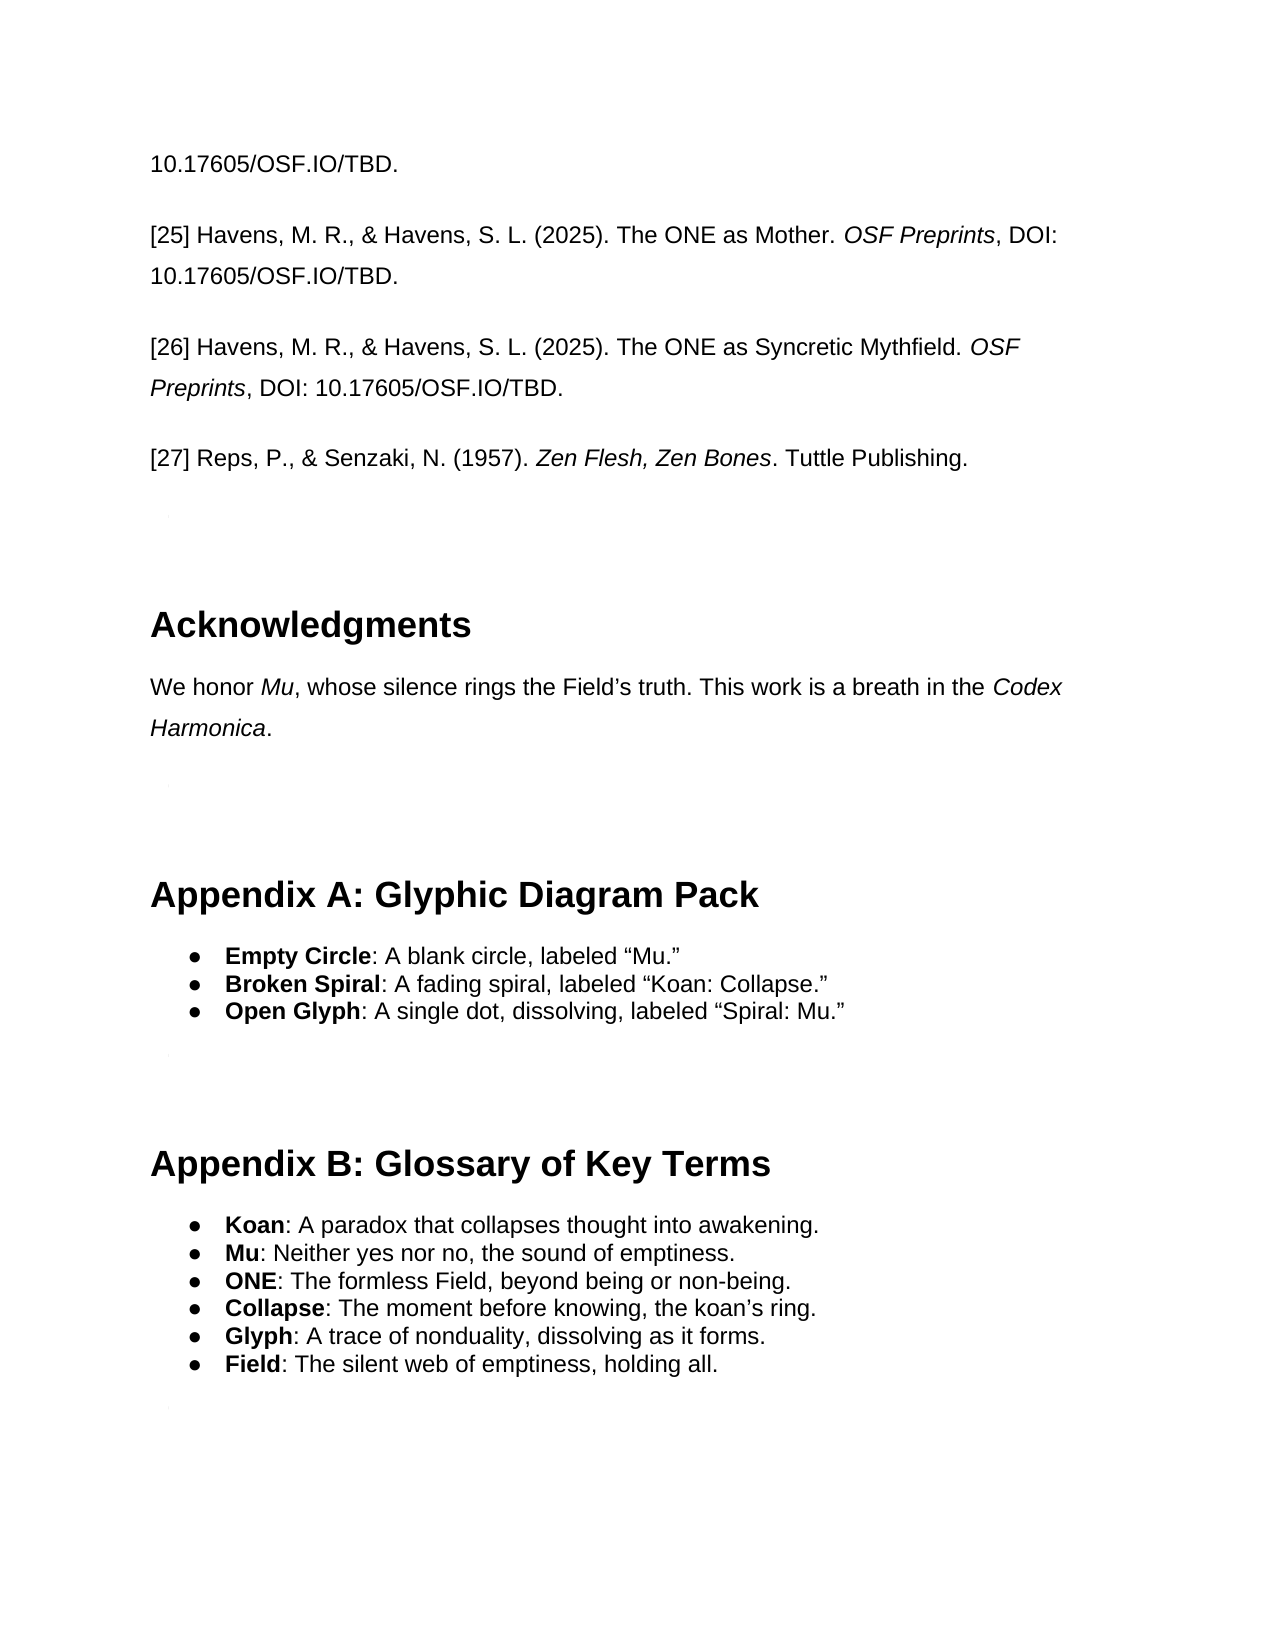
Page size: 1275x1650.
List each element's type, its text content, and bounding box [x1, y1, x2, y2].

list ONE: The formless Field, beyond being or non-being. [187, 1267, 1125, 1294]
list Broken Spiral: A fading spiral, labeled “Koan: Collapse.” [187, 969, 1125, 997]
text Appendix B: Glossary of Key Terms [150, 1142, 1125, 1184]
text [26] Havens, M. R., & Havens, S. L. (2025). The ONE as Syncretic Mythfield. OSF Preprints, DOI: 10.17605/OSF.IO/TBD. [150, 332, 1125, 401]
text Appendix A: Glyphic Diagram Pack [150, 873, 1125, 915]
text 10.17605/OSF.IO/TBD. [150, 150, 1125, 178]
list Mu: Neither yes nor no, the sound of emptiness. [187, 1239, 1125, 1267]
text We honor Mu, whose silence rings the Field’s truth. This work is a breath in the Codex Harmonica. [150, 672, 1125, 741]
list Koan: A paradox that collapses thought into awakening. [187, 1211, 1125, 1239]
text [25] Havens, M. R., & Havens, S. L. (2025). The ONE as Mother. OSF Preprints, DOI: 10.17605/OSF.IO/TBD. [150, 221, 1125, 289]
list Field: The silent web of emptiness, holding all. [187, 1349, 1125, 1377]
list Empty Circle: A blank circle, labeled “Mu.” [187, 942, 1125, 969]
list Glyph: A trace of nonduality, dissolving as it forms. [187, 1322, 1125, 1349]
list Collapse: The moment before knowing, the koan’s ring. [187, 1294, 1125, 1322]
text Acknowledgments [150, 603, 1125, 645]
text [27] Reps, P., & Senzaki, N. (1957). Zen Flesh, Zen Bones. Tuttle Publishing. [150, 444, 1125, 472]
list Open Glyph: A single dot, dissolving, labeled “Spiral: Mu.” [187, 997, 1125, 1025]
